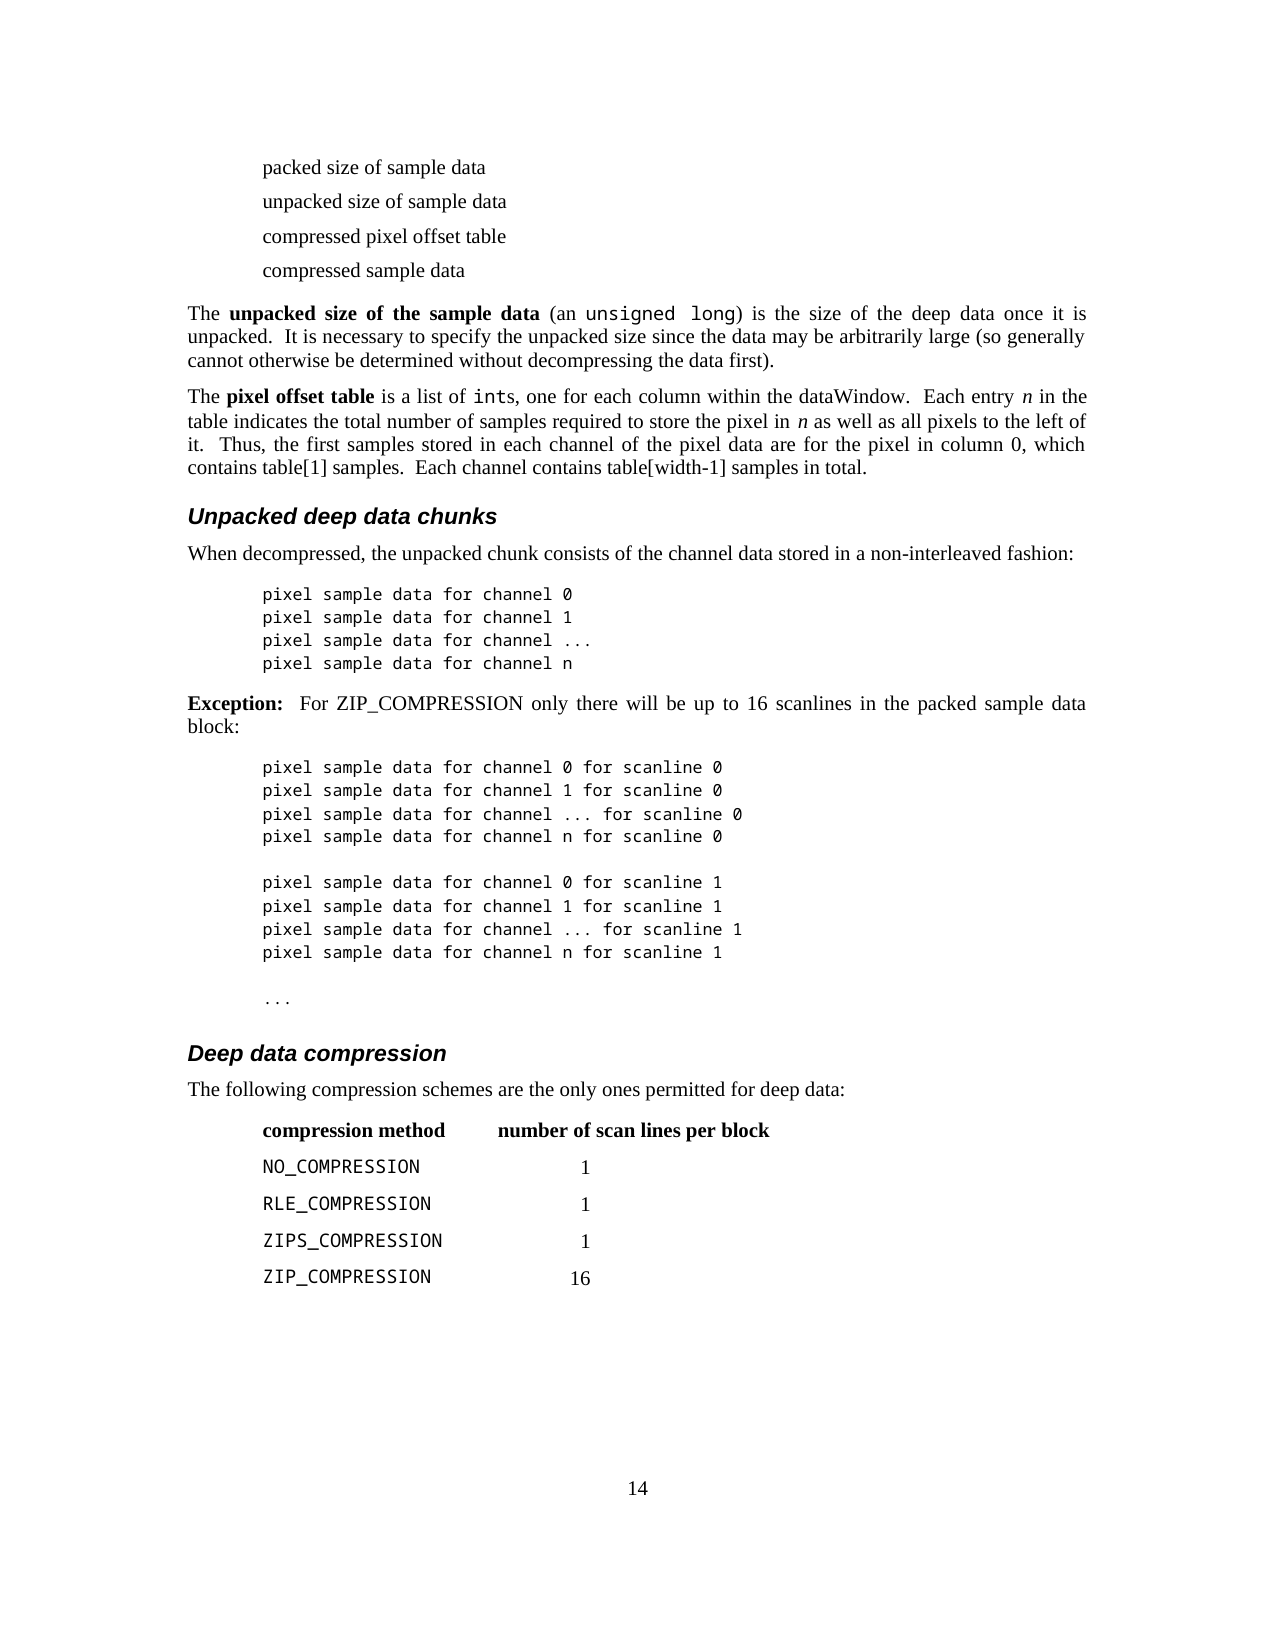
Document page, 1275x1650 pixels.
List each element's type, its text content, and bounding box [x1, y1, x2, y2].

text The following compression schemes are the only ones permitted for deep data: [187, 1078, 1087, 1101]
table_cell [596, 1221, 786, 1258]
table_cell compressed pixel offset table [256, 219, 1076, 253]
table_cell 16 [492, 1258, 596, 1295]
table_cell packed size of sample data [256, 150, 1076, 184]
table_cell 1 [492, 1147, 596, 1184]
text The pixel offset table is a list of ints, one for each column within the dataWindow. Each entry n in the table indicates the total number of samples required to store the pixel in n as well as all pixels to the left of it. Thus, the first samples stored in each channel of the pixel data are for the pixel in column 0, which contains table[1] samples. Each channel contains table[width-1] samples in total. [187, 384, 1087, 478]
table_cell ZIPS_COMPRESSION [256, 1221, 492, 1258]
table_cell compressed sample data [256, 254, 1076, 288]
table_cell unpacked size of sample data [256, 185, 1076, 219]
table_header compression method [256, 1113, 492, 1147]
table_cell ZIP_COMPRESSION [256, 1258, 492, 1295]
text When decompressed, the unpacked chunk consists of the channel data stored in a non-interleaved fashion: [187, 542, 1087, 564]
text The unpacked size of the sample data (an unsigned long) is the size of the deep data once it is unpacked. It is necessary to specify the unpacked size since the data may be arbitrarily large (so generally cannot otherwise be determined without decompressing the data first). [187, 300, 1087, 371]
table_header pixel sample data for channel 0 for scanline 0 pixel sample data for channel 1 for scanline 0 pixel sample data for channel ... for scanline 0 pixel sample data for channel n for scanline 0 pixel sample data for channel 0 for scanline 1 pixel sample data for channel 1 for scanline 1 pixel sample data for channel ... for scanline 1 pixel sample data for channel n for scanline 1 ... [256, 750, 1076, 1015]
table_cell [596, 1184, 786, 1221]
table_header number of scan lines per block [492, 1113, 786, 1147]
table_cell 1 [492, 1221, 596, 1258]
subtitle Unpacked deep data chunks [187, 504, 1087, 529]
table_cell 1 [492, 1184, 596, 1221]
subtitle Deep data compression [187, 1040, 1087, 1066]
table_cell RLE_COMPRESSION [256, 1184, 492, 1221]
table_cell [596, 1147, 786, 1184]
table_cell NO_COMPRESSION [256, 1147, 492, 1184]
table_header pixel sample data for channel 0 pixel sample data for channel 1 pixel sample data for channel ... pixel sample data for channel n [256, 577, 1076, 680]
table_cell [596, 1258, 786, 1295]
text Exception: For ZIP_COMPRESSION only there will be up to 16 scanlines in the packed sample data block: [187, 692, 1087, 738]
